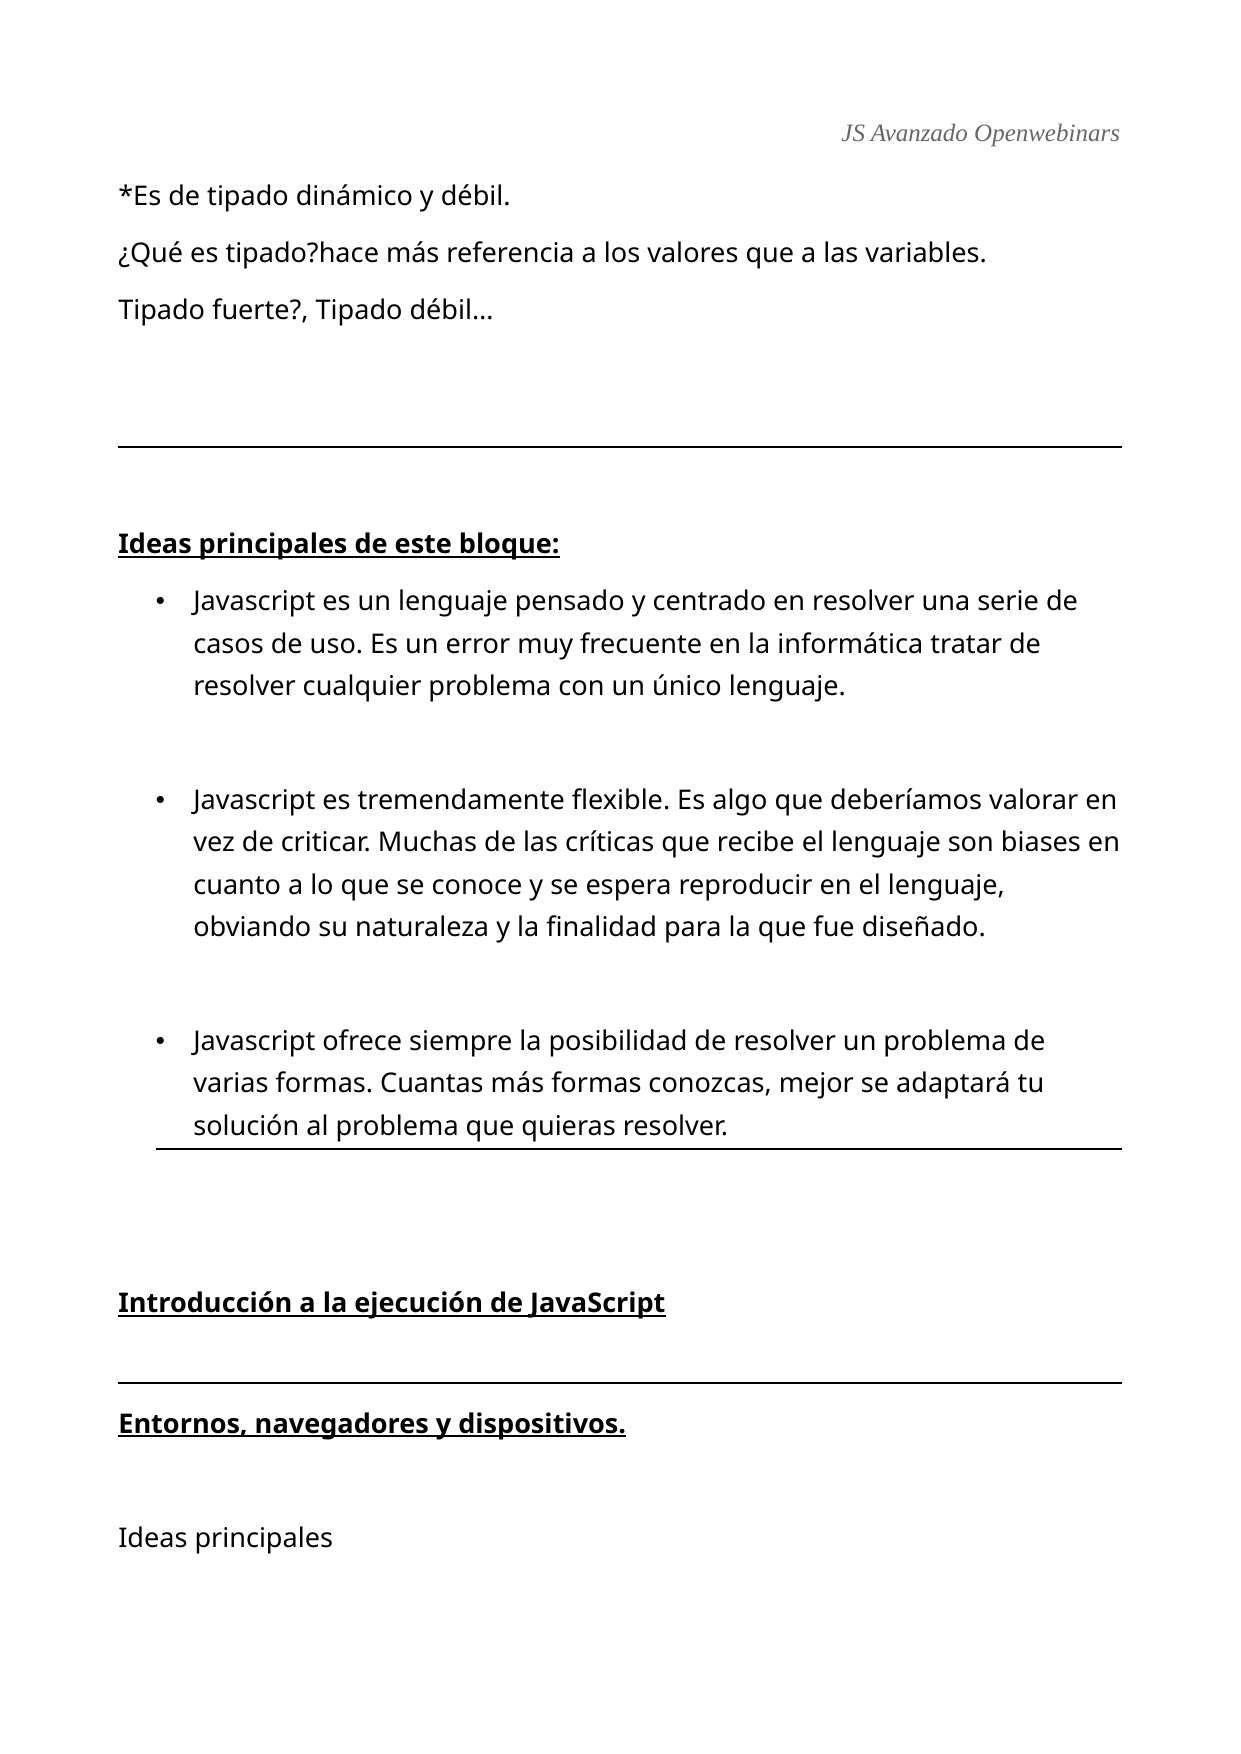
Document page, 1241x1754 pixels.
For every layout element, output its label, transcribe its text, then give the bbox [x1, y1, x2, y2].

text Ideas principales de este bloque: [118, 525, 1122, 562]
text Entornos, navegadores y dispositivos. [118, 1404, 1122, 1441]
text ¿Qué es tipado?hace más referencia a los valores que a las variables. [118, 233, 1122, 270]
text Introducción a la ejecución de JavaScript [118, 1284, 1122, 1321]
list Javascript es tremendamente flexible. Es algo que deberíamos valorar en vez de criticar. Muchas de las críticas que recibe el lenguaje son biases en cuanto a lo que se conoce y se espera reproducir en el lenguaje, obviando su naturaleza y la finalidad para la que fue diseñado. [156, 780, 1122, 944]
text Tipado fuerte?, Tipado débil… [118, 290, 1122, 327]
list Javascript ofrece siempre la posibilidad de resolver un problema de varias formas. Cuantas más formas conozcas, mejor se adaptará tu solución al problema que quieras resolver. [156, 1022, 1122, 1148]
text Ideas principales [118, 1518, 1122, 1555]
text *Es de tipado dinámico y débil. [118, 176, 1122, 213]
list Javascript es un lenguaje pensado y centrado en resolver una serie de casos de uso. Es un error muy frecuente en la informática tratar de resolver cualquier problema con un único lenguaje. [156, 582, 1122, 703]
